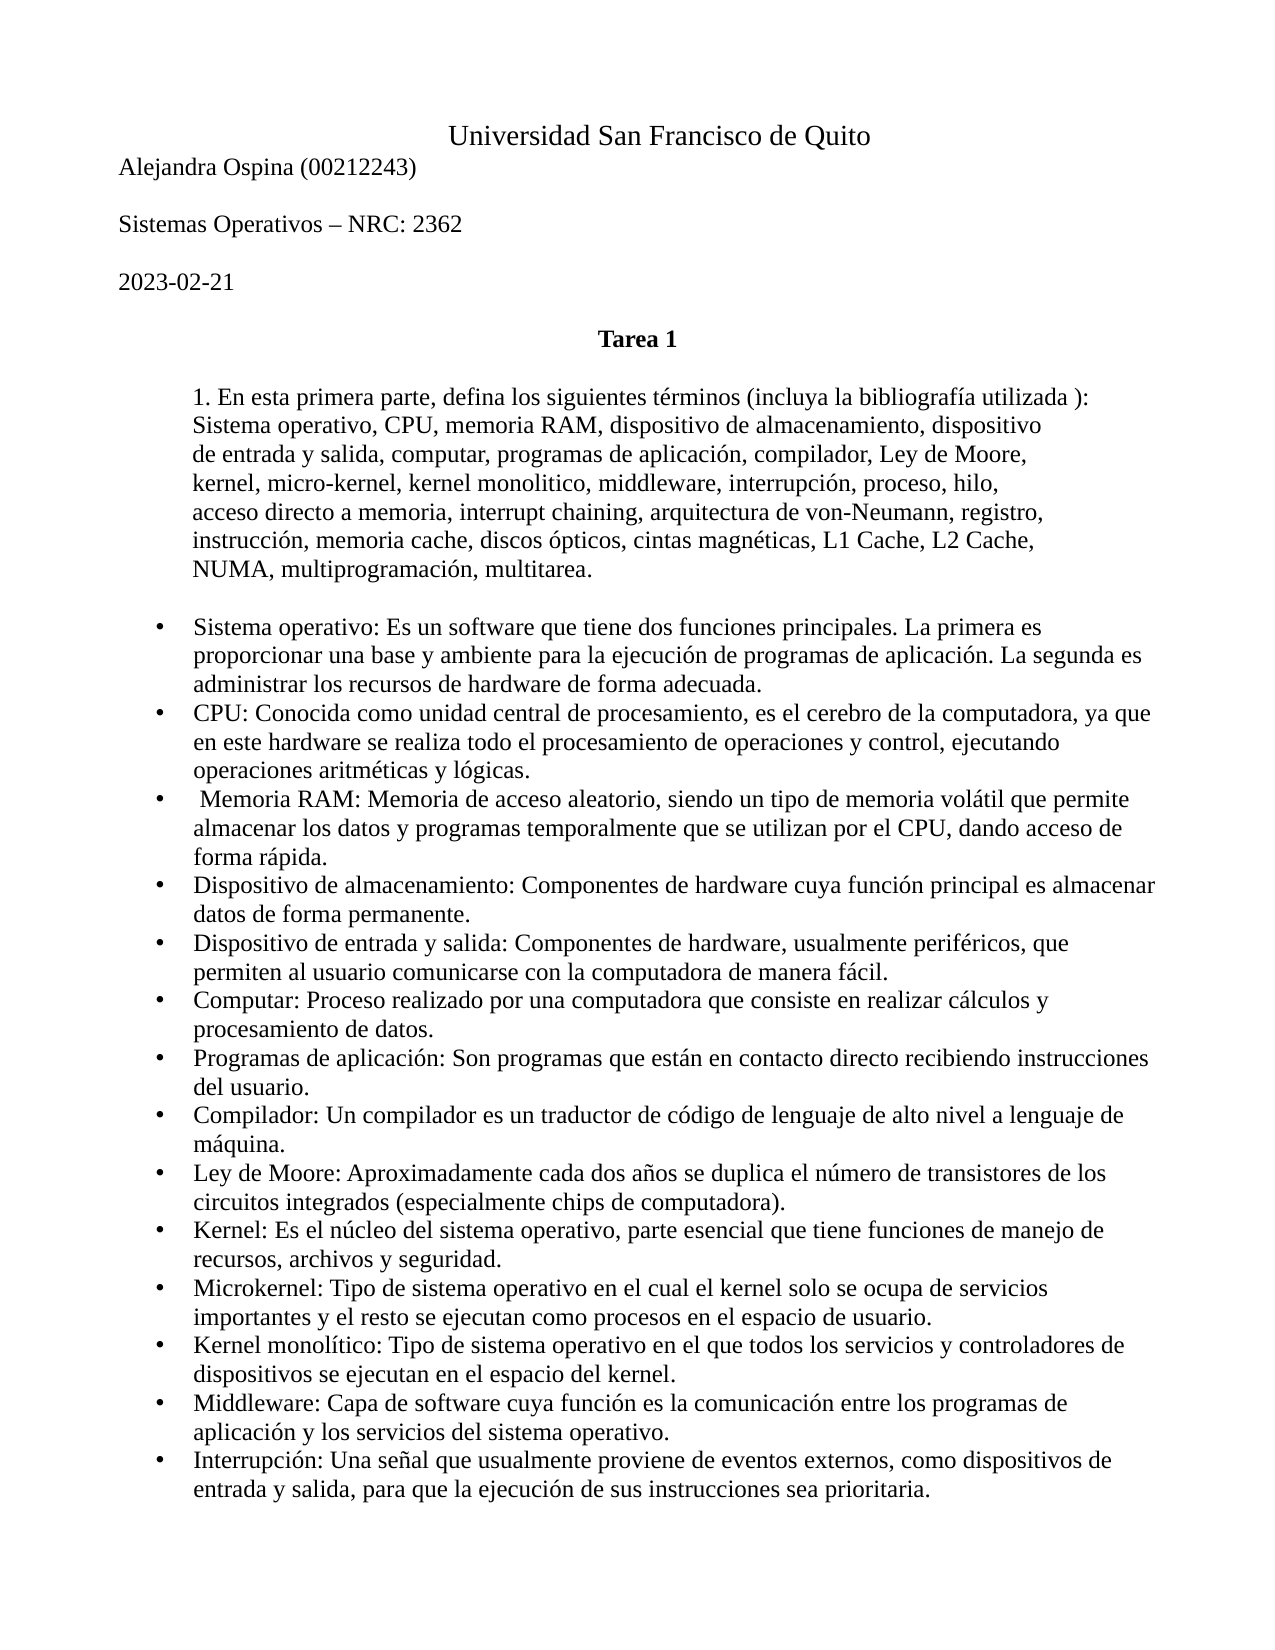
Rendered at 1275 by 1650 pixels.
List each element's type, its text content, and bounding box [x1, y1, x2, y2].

list Microkernel: Tipo de sistema operativo en el cual el kernel solo se ocupa de servicios importantes y el resto se ejecutan como procesos en el espacio de usuario. [156, 1273, 1157, 1330]
list Programas de aplicación: Son programas que están en contacto directo recibiendo instrucciones del usuario. [156, 1043, 1157, 1100]
list Dispositivo de almacenamiento: Componentes de hardware cuya función principal es almacenar datos de forma permanente. [156, 870, 1157, 928]
list Compilador: Un compilador es un traductor de código de lenguaje de alto nivel a lenguaje de máquina. [156, 1100, 1157, 1158]
list Computar: Proceso realizado por una computadora que consiste en realizar cálculos y procesamiento de datos. [156, 985, 1157, 1043]
text Sistema operativo, CPU, memoria RAM, dispositivo de almacenamiento, dispositivo [118, 410, 1157, 439]
text Universidad San Francisco de Quito [118, 118, 1157, 152]
list CPU: Conocida como unidad central de procesamiento, es el cerebro de la computadora, ya que en este hardware se realiza todo el procesamiento de operaciones y control, ejecutando operaciones aritméticas y lógicas. [156, 698, 1157, 784]
text instrucción, memoria cache, discos ópticos, cintas magnéticas, L1 Cache, L2 Cache, [118, 525, 1157, 554]
list Ley de Moore: Aproximadamente cada dos años se duplica el número de transistores de los circuitos integrados (especialmente chips de computadora). [156, 1158, 1157, 1215]
text acceso directo a memoria, interrupt chaining, arquitectura de von-Neumann, registro, [118, 497, 1157, 525]
text Alejandra Ospina (00212243) [118, 152, 1157, 180]
list Dispositivo de entrada y salida: Componentes de hardware, usualmente periféricos, que permiten al usuario comunicarse con la computadora de manera fácil. [156, 928, 1157, 985]
text de entrada y salida, computar, programas de aplicación, compilador, Ley de Moore, [118, 439, 1157, 468]
list Kernel: Es el núcleo del sistema operativo, parte esencial que tiene funciones de manejo de recursos, archivos y seguridad. [156, 1215, 1157, 1273]
list Sistema operativo: Es un software que tiene dos funciones principales. La primera es proporcionar una base y ambiente para la ejecución de programas de aplicación. La segunda es administrar los recursos de hardware de forma adecuada. [156, 612, 1157, 698]
list Memoria RAM: Memoria de acceso aleatorio, siendo un tipo de memoria volátil que permite almacenar los datos y programas temporalmente que se utilizan por el CPU, dando acceso de forma rápida. [156, 784, 1157, 870]
text NUMA, multiprogramación, multitarea. [118, 554, 1157, 583]
list Middleware: Capa de software cuya función es la comunicación entre los programas de aplicación y los servicios del sistema operativo. [156, 1388, 1157, 1445]
text kernel, micro-kernel, kernel monolitico, middleware, interrupción, proceso, hilo, [118, 468, 1157, 497]
list Interrupción: Una señal que usualmente proviene de eventos externos, como dispositivos de entrada y salida, para que la ejecución de sus instrucciones sea prioritaria. [156, 1445, 1157, 1503]
text Sistemas Operativos – NRC: 2362 [118, 209, 1157, 238]
text Tarea 1 [118, 324, 1157, 353]
text 2023-02-21 [118, 267, 1157, 295]
list Kernel monolítico: Tipo de sistema operativo en el que todos los servicios y controladores de dispositivos se ejecutan en el espacio del kernel. [156, 1330, 1157, 1388]
text 1. En esta primera parte, defina los siguientes términos (incluya la bibliografía utilizada ): [118, 382, 1157, 410]
